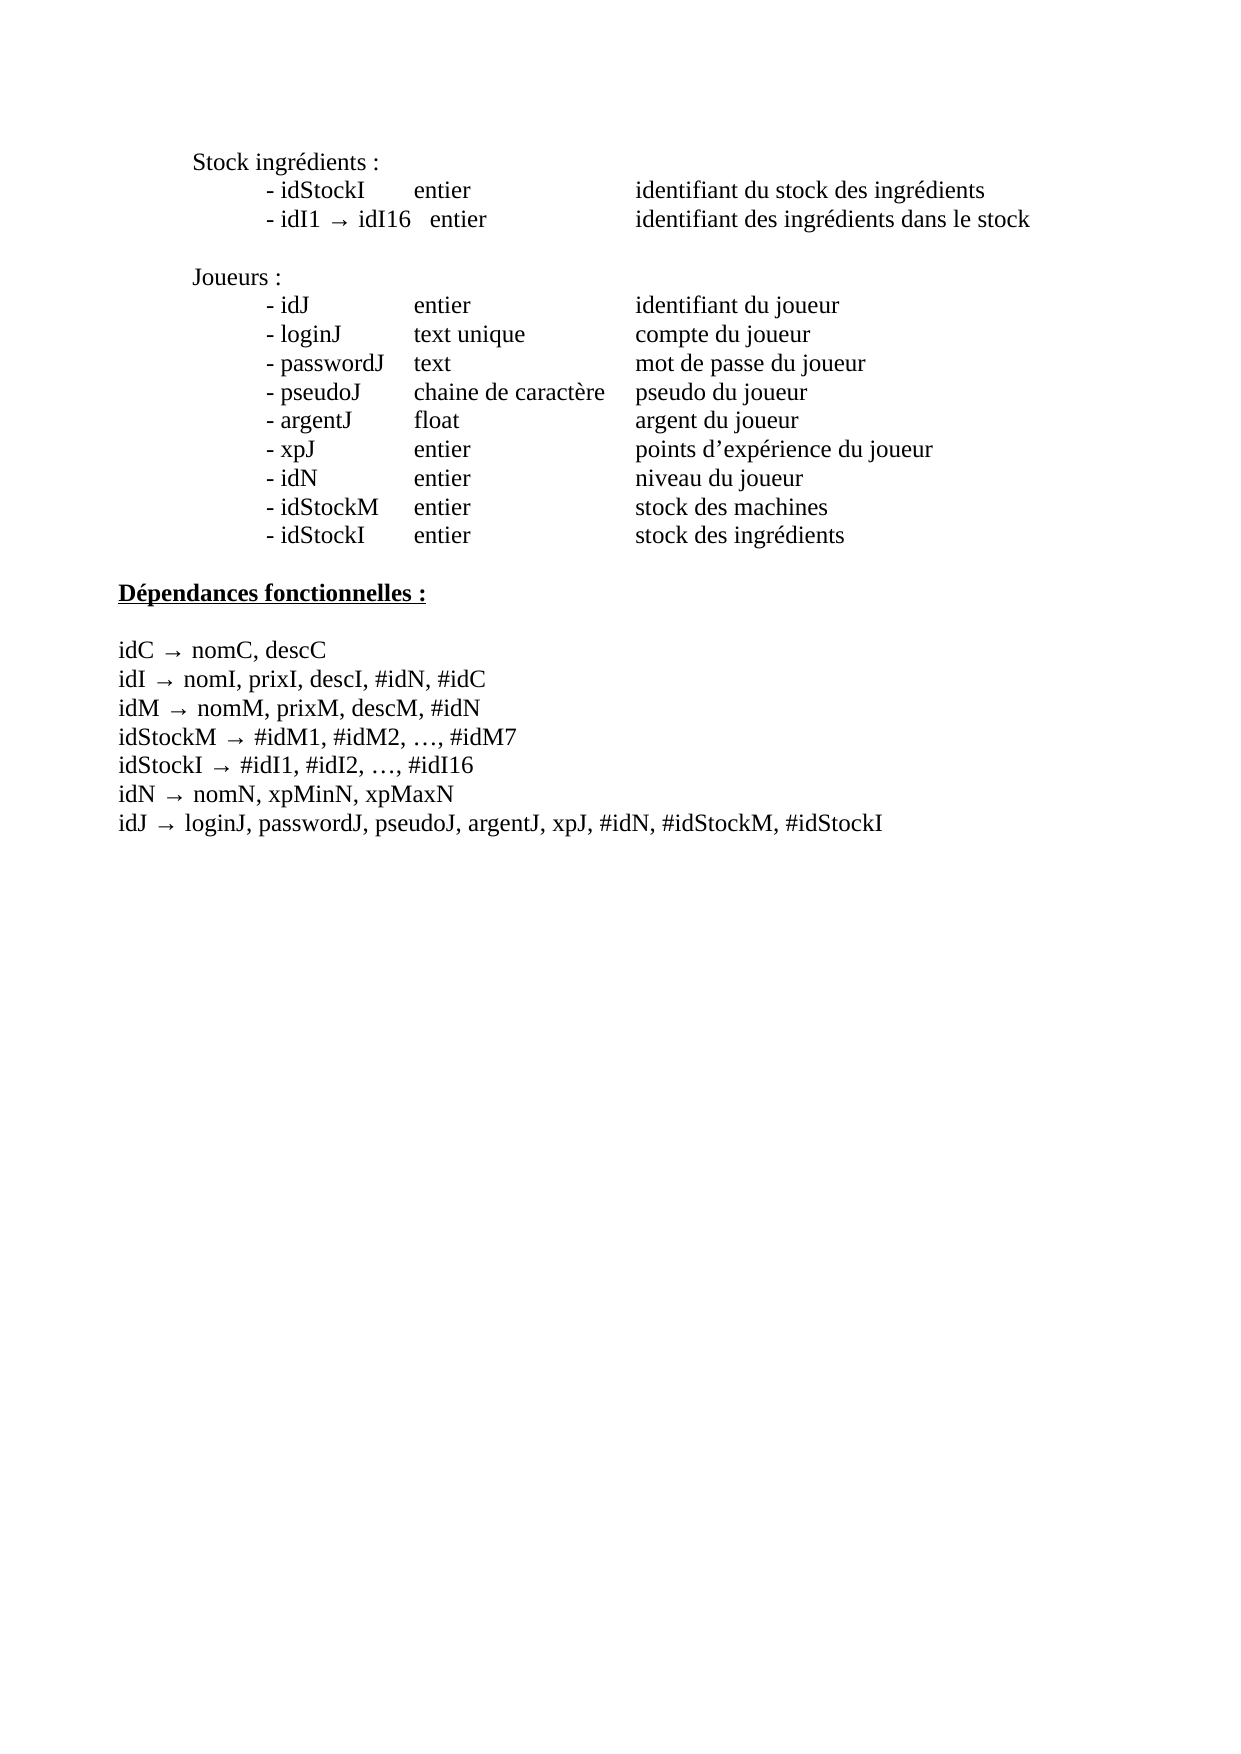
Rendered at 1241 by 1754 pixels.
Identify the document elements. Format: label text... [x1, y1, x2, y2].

text - xpJ entier points d’expérience du joueur [118, 434, 1122, 463]
text - idI1 → idI16 entier identifiant des ingrédients dans le stock [118, 204, 1122, 233]
text - idStockM entier stock des machines [118, 492, 1122, 521]
text idI → nomI, prixI, descI, #idN, #idC [118, 664, 1122, 693]
text idJ → loginJ, passwordJ, pseudoJ, argentJ, xpJ, #idN, #idStockM, #idStockI [118, 808, 1122, 837]
text Stock ingrédients : [118, 147, 1122, 176]
text - idJ entier identifiant du joueur [118, 291, 1122, 319]
text idC → nomC, descC [118, 636, 1122, 664]
text - argentJ float argent du joueur [118, 406, 1122, 434]
text - idN entier niveau du joueur [118, 463, 1122, 492]
text - idStockI entier stock des ingrédients [118, 521, 1122, 549]
text Joueurs : [118, 262, 1122, 291]
text - passwordJ text mot de passe du joueur [118, 348, 1122, 377]
text idStockI → #idI1, #idI2, …, #idI16 [118, 751, 1122, 779]
text Dépendances fonctionnelles : [118, 578, 1122, 607]
text idN → nomN, xpMinN, xpMaxN [118, 779, 1122, 808]
text idStockM → #idM1, #idM2, …, #idM7 [118, 722, 1122, 751]
text - idStockI entier identifiant du stock des ingrédients [118, 176, 1122, 204]
text - loginJ text unique compte du joueur [118, 319, 1122, 348]
text idM → nomM, prixM, descM, #idN [118, 693, 1122, 722]
text - pseudoJ chaine de caractère pseudo du joueur [118, 377, 1122, 406]
